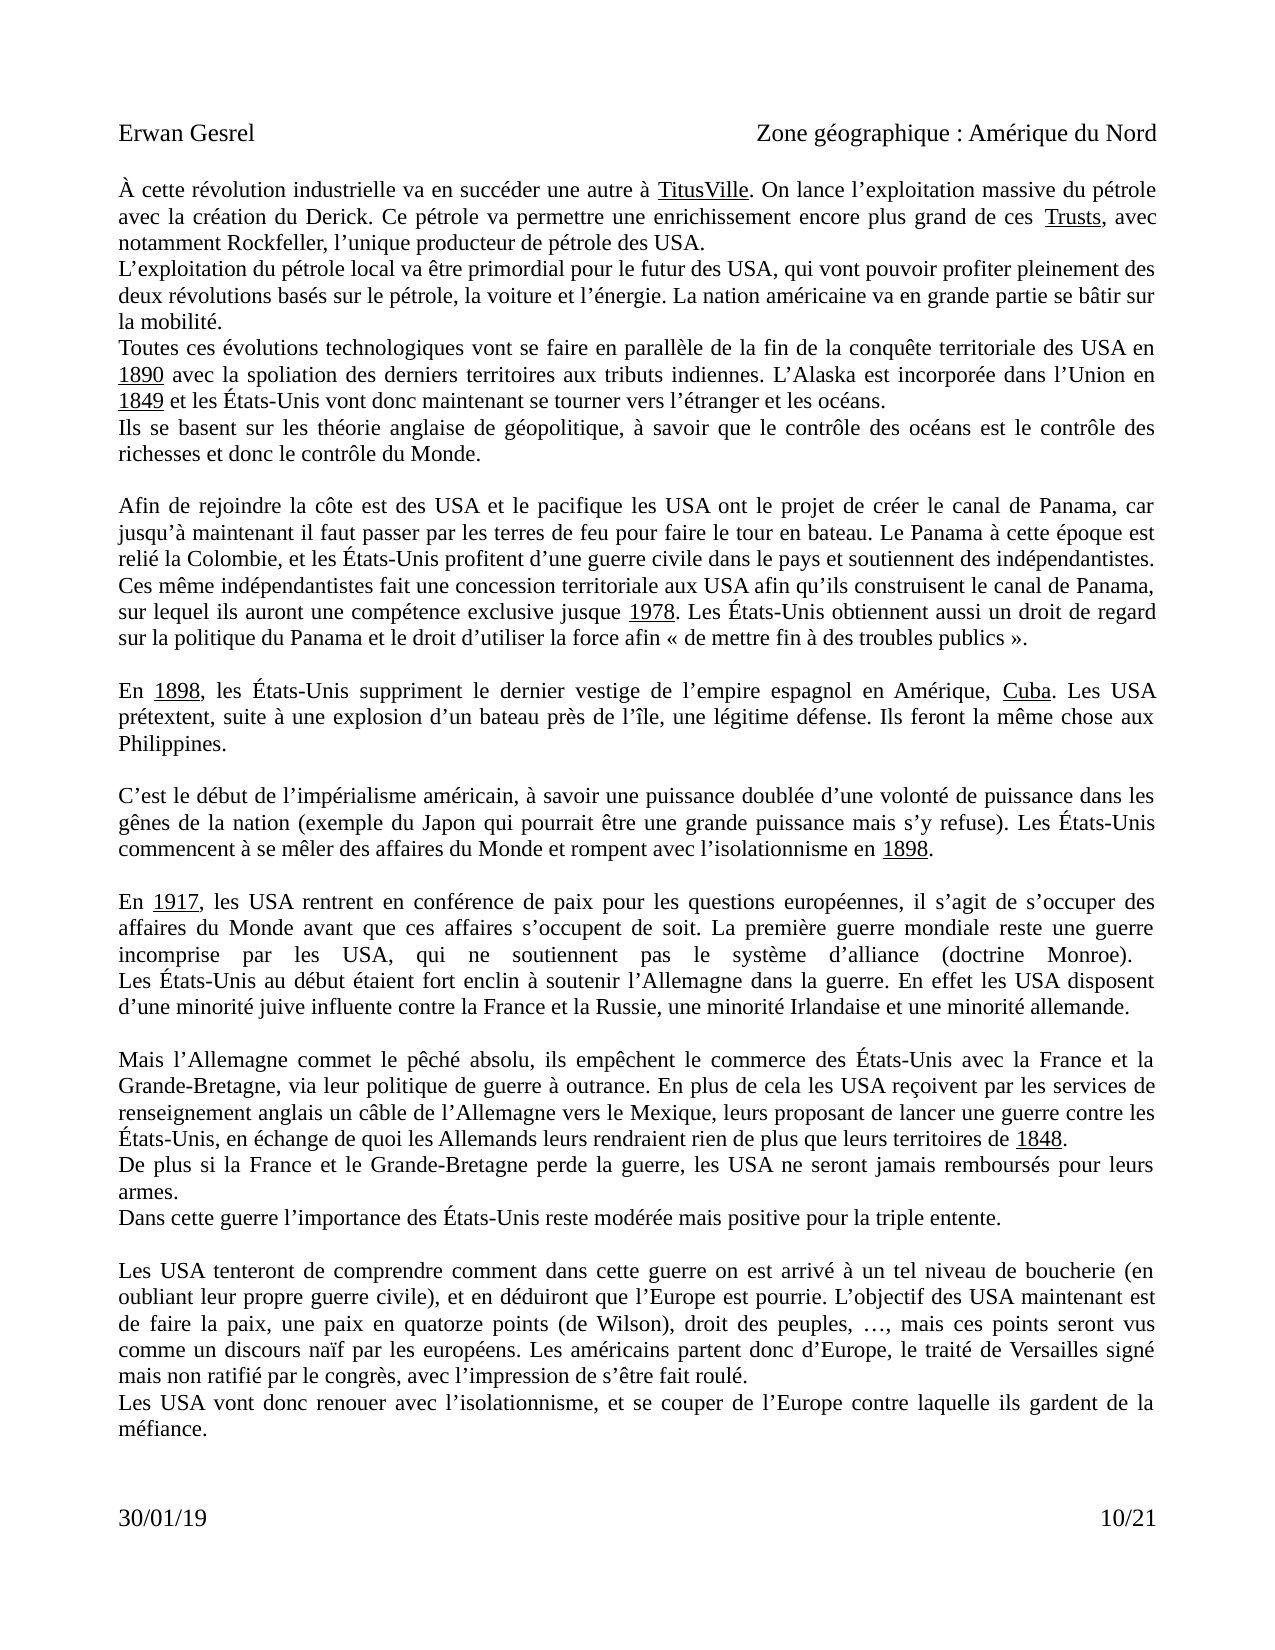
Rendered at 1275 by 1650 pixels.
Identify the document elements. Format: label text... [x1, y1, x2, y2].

text Dans cette guerre l’importance des États-Unis reste modérée mais positive pour la triple entente. [118, 1204, 1157, 1231]
text Afin de rejoindre la côte est des USA et le pacifique les USA ont le projet de créer le canal de Panama, car jusqu’à maintenant il faut passer par les terres de feu pour faire le tour en bateau. Le Panama à cette époque est relié la Colombie, et les États-Unis profitent d’une guerre civile dans le pays et soutiennent des indépendantistes. Ces même indépendantistes fait une concession territoriale aux USA afin qu’ils construisent le canal de Panama, sur lequel ils auront une compétence exclusive jusque 1978. Les États-Unis obtiennent aussi un droit de regard sur la politique du Panama et le droit d’utiliser la force afin « de mettre fin à des troubles publics ». [118, 493, 1157, 651]
text L’exploitation du pétrole local va être primordial pour le futur des USA, qui vont pouvoir profiter pleinement des deux révolutions basés sur le pétrole, la voiture et l’énergie. La nation américaine va en grande partie se bâtir sur la mobilité. [118, 255, 1157, 334]
text De plus si la France et le Grande-Bretagne perde la guerre, les USA ne seront jamais remboursés pour leurs armes. [118, 1151, 1157, 1204]
text Les USA tenteront de comprendre comment dans cette guerre on est arrivé à un tel niveau de boucherie (en oubliant leur propre guerre civile), et en déduiront que l’Europe est pourrie. L’objectif des USA maintenant est de faire la paix, une paix en quatorze points (de Wilson), droit des peuples, …, mais ces points seront vus comme un discours naïf par les européens. Les américains partent donc d’Europe, le traité de Versailles signé mais non ratifié par le congrès, avec l’impression de s’être fait roulé. [118, 1257, 1157, 1389]
text À cette révolution industrielle va en succéder une autre à TitusVille. On lance l’exploitation massive du pétrole avec la création du Derick. Ce pétrole va permettre une enrichissement encore plus grand de ces Trusts, avec notamment Rockfeller, l’unique producteur de pétrole des USA. [118, 176, 1157, 255]
text Ils se basent sur les théorie anglaise de géopolitique, à savoir que le contrôle des océans est le contrôle des richesses et donc le contrôle du Monde. [118, 413, 1157, 466]
text En 1898, les États-Unis suppriment le dernier vestige de l’empire espagnol en Amérique, Cuba. Les USA prétextent, suite à une explosion d’un bateau près de l’île, une légitime défense. Ils feront la même chose aux Philippines. C’est le début de l’impérialisme américain, à savoir une puissance doublée d’une volonté de puissance dans les gênes de la nation (exemple du Japon qui pourrait être une grande puissance mais s’y refuse). Les États-Unis commencent à se mêler des affaires du Monde et rompent avec l’isolationnisme en 1898. [118, 677, 1157, 862]
text Les USA vont donc renouer avec l’isolationnisme, et se couper de l’Europe contre laquelle ils gardent de la méfiance. [118, 1389, 1157, 1441]
text Toutes ces évolutions technologiques vont se faire en parallèle de la fin de la conquête territoriale des USA en 1890 avec la spoliation des derniers territoires aux tributs indiennes. L’Alaska est incorporée dans l’Union en 1849 et les États-Unis vont donc maintenant se tourner vers l’étranger et les océans. [118, 334, 1157, 413]
text Mais l’Allemagne commet le pêché absolu, ils empêchent le commerce des États-Unis avec la France et la Grande-Bretagne, via leur politique de guerre à outrance. En plus de cela les USA reçoivent par les services de renseignement anglais un câble de l’Allemagne vers le Mexique, leurs proposant de lancer une guerre contre les États-Unis, en échange de quoi les Allemands leurs rendraient rien de plus que leurs territoires de 1848. [118, 1046, 1157, 1151]
text En 1917, les USA rentrent en conférence de paix pour les questions européennes, il s’agit de s’occuper des affaires du Monde avant que ces affaires s’occupent de soit. La première guerre mondiale reste une guerre incomprise par les USA, qui ne soutiennent pas le système d’alliance (doctrine Monroe). Les États-Unis au début étaient fort enclin à soutenir l’Allemagne dans la guerre. En effet les USA disposent d’une minorité juive influente contre la France et la Russie, une minorité Irlandaise et une minorité allemande. [118, 888, 1157, 1020]
